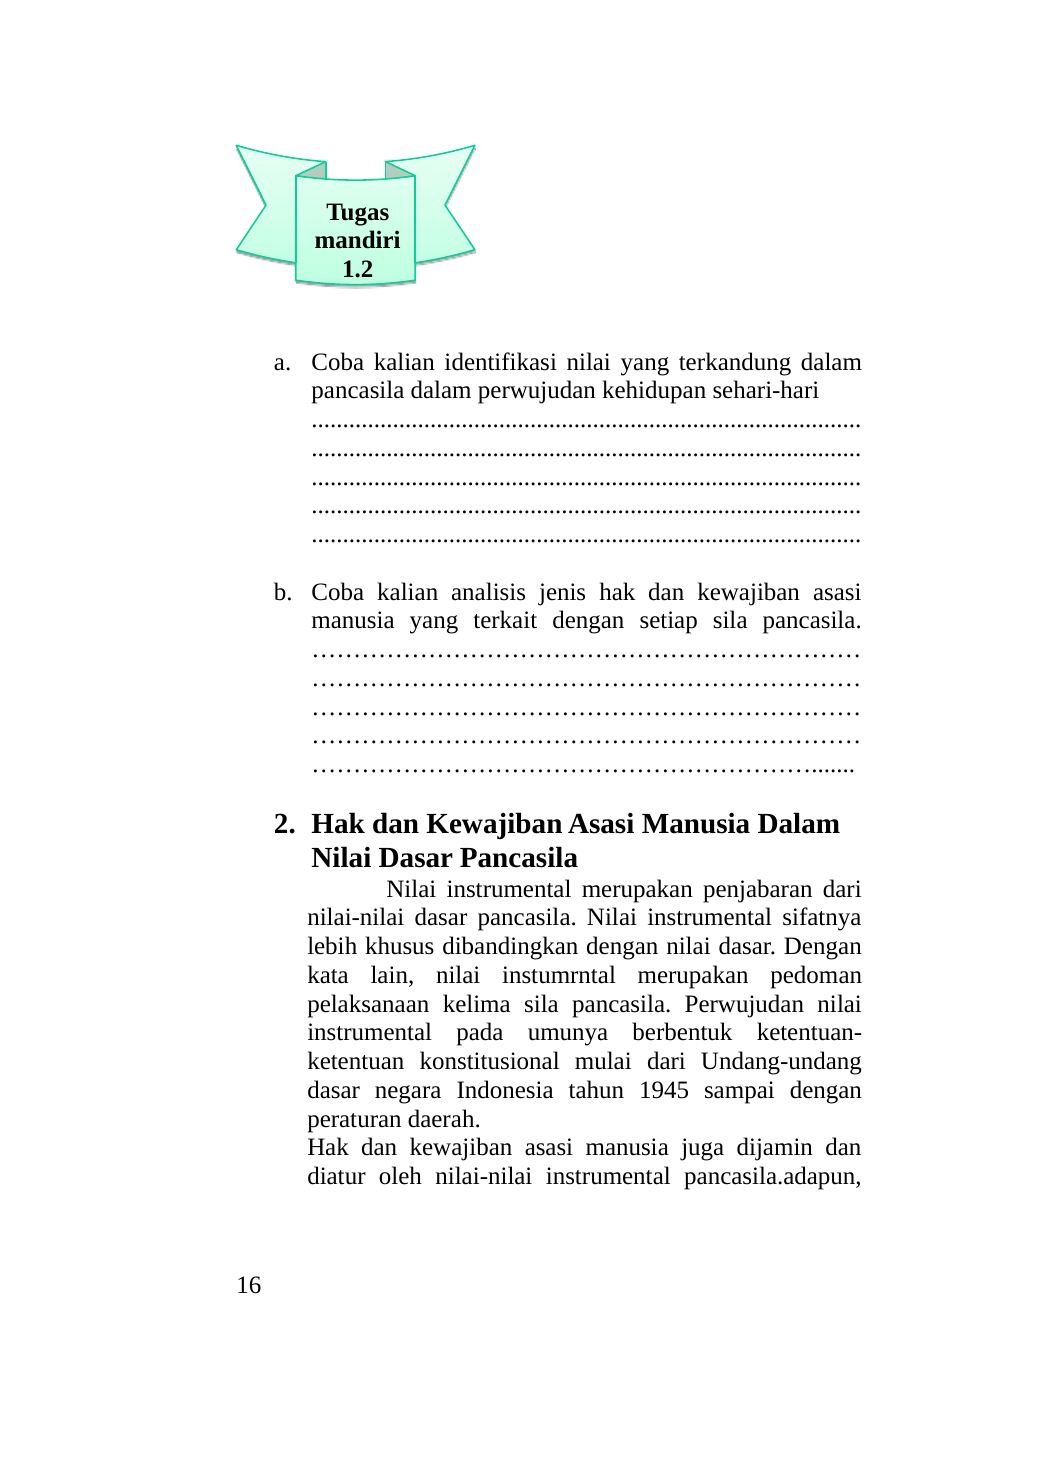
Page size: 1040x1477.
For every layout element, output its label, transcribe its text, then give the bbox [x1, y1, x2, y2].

list Coba kalian identifikasi nilai yang terkandung dalam pancasila dalam perwujudan kehidupan sehari-hari [274, 347, 862, 404]
list Coba kalian analisis jenis hak dan kewajiban asasi manusia yang terkait dengan setiap sila pancasila.………………………………………………………………………………………………………………………………………………………………………………………………………………………………………………………………………………………………....... [274, 577, 862, 778]
text Tugas mandiri [307, 197, 408, 254]
text 1.2 [307, 254, 408, 279]
text Nilai instrumental merupakan penjabaran dari nilai-nilai dasar pancasila. Nilai instrumental sifatnya lebih khusus dibandingkan dengan nilai dasar. Dengan kata lain, nilai instumrntal merupakan pedoman pelaksanaan kelima sila pancasila. Perwujudan nilai instrumental pada umunya berbentuk ketentuan-ketentuan konstitusional mulai dari Undang-undang dasar negara Indonesia tahun 1945 sampai dengan peraturan daerah. [307, 874, 862, 1132]
list Hak dan Kewajiban Asasi Manusia Dalam Nilai Dasar Pancasila [274, 807, 862, 874]
list ........................................................................................................................................................................................................................................................................................................................................................................................................................................................ [274, 404, 862, 548]
text Hak dan kewajiban asasi manusia juga dijamin dan diatur oleh nilai-nilai instrumental pancasila.adapun, [307, 1132, 862, 1190]
